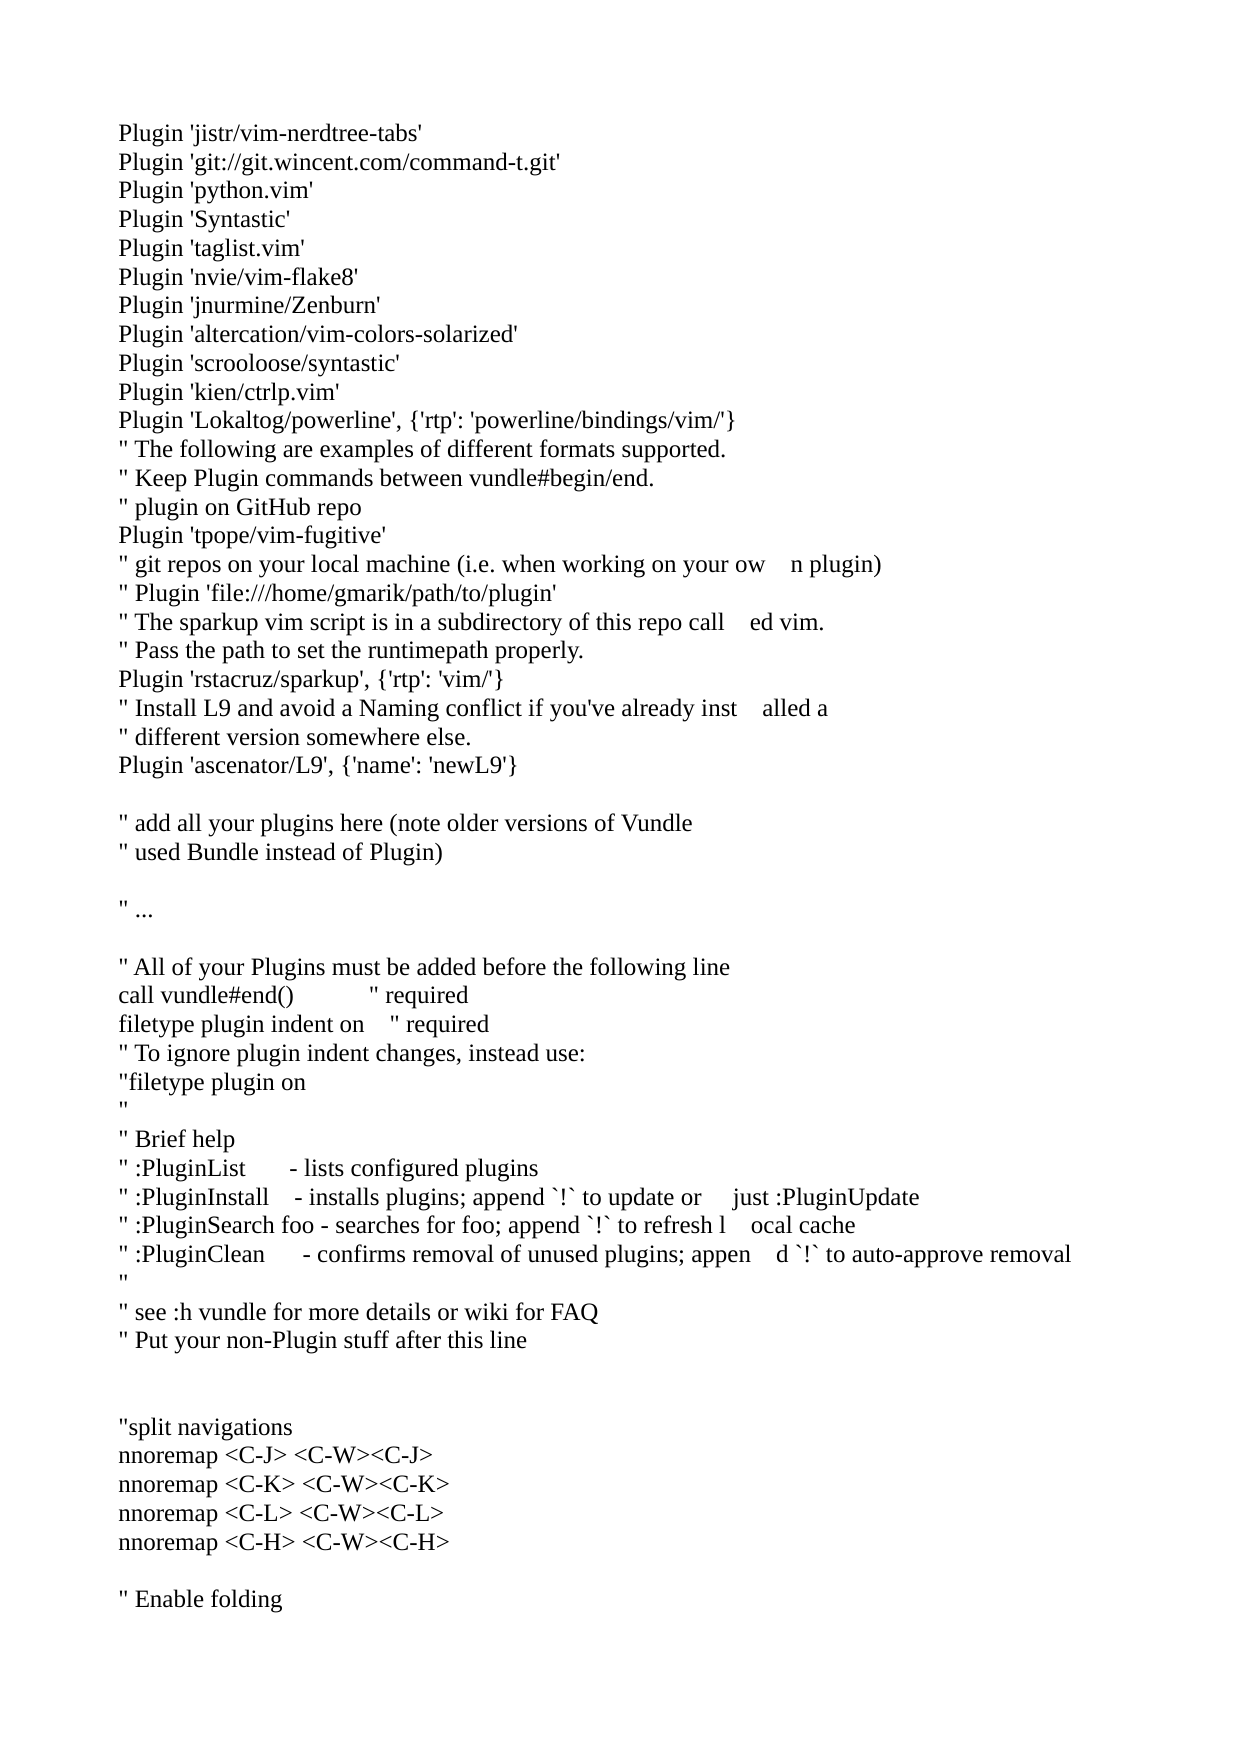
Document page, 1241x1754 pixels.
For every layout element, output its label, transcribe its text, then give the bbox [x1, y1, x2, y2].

text " [118, 1268, 1122, 1297]
text " git repos on your local machine (i.e. when working on your ow n plugin) [118, 549, 1122, 578]
text Plugin 'rstacruz/sparkup', {'rtp': 'vim/'} [118, 664, 1122, 693]
text " different version somewhere else. [118, 722, 1122, 751]
text filetype plugin indent on " required [118, 1009, 1122, 1038]
text " All of your Plugins must be added before the following line [118, 952, 1122, 981]
text " Keep Plugin commands between vundle#begin/end. [118, 463, 1122, 492]
text " used Bundle instead of Plugin) [118, 837, 1122, 866]
text Plugin 'tpope/vim-fugitive' [118, 521, 1122, 549]
text " Plugin 'file:///home/gmarik/path/to/plugin' [118, 578, 1122, 607]
text nnoremap <C-L> <C-W><C-L> [118, 1498, 1122, 1527]
text " add all your plugins here (note older versions of Vundle [118, 808, 1122, 837]
text "split navigations [118, 1412, 1122, 1441]
text " Install L9 and avoid a Naming conflict if you've already inst alled a [118, 693, 1122, 722]
text nnoremap <C-H> <C-W><C-H> [118, 1527, 1122, 1556]
text " The following are examples of different formats supported. [118, 434, 1122, 463]
text " :PluginInstall - installs plugins; append `!` to update or just :PluginUpdate [118, 1182, 1122, 1211]
text Plugin 'jnurmine/Zenburn' [118, 291, 1122, 319]
text " :PluginList - lists configured plugins [118, 1153, 1122, 1182]
text " plugin on GitHub repo [118, 492, 1122, 521]
text " :PluginSearch foo - searches for foo; append `!` to refresh l ocal cache [118, 1211, 1122, 1239]
text " Pass the path to set the runtimepath properly. [118, 636, 1122, 664]
text " see :h vundle for more details or wiki for FAQ [118, 1297, 1122, 1326]
text Plugin 'kien/ctrlp.vim' [118, 377, 1122, 406]
text " ... [118, 894, 1122, 923]
text Plugin 'scrooloose/syntastic' [118, 348, 1122, 377]
text Plugin 'jistr/vim-nerdtree-tabs' [118, 118, 1122, 147]
text " Enable folding [118, 1584, 1122, 1613]
text Plugin 'taglist.vim' [118, 233, 1122, 262]
text Plugin 'python.vim' [118, 176, 1122, 204]
text "filetype plugin on [118, 1067, 1122, 1096]
text Plugin 'nvie/vim-flake8' [118, 262, 1122, 291]
text nnoremap <C-K> <C-W><C-K> [118, 1469, 1122, 1498]
text " Brief help [118, 1124, 1122, 1153]
text call vundle#end() " required [118, 981, 1122, 1009]
text Plugin 'git://git.wincent.com/command-t.git' [118, 147, 1122, 176]
text Plugin 'ascenator/L9', {'name': 'newL9'} [118, 751, 1122, 779]
text " To ignore plugin indent changes, instead use: [118, 1038, 1122, 1067]
text Plugin 'altercation/vim-colors-solarized' [118, 319, 1122, 348]
text " Put your non-Plugin stuff after this line [118, 1326, 1122, 1354]
text Plugin 'Syntastic' [118, 204, 1122, 233]
text nnoremap <C-J> <C-W><C-J> [118, 1441, 1122, 1469]
text " The sparkup vim script is in a subdirectory of this repo call ed vim. [118, 607, 1122, 636]
text Plugin 'Lokaltog/powerline', {'rtp': 'powerline/bindings/vim/'} [118, 406, 1122, 434]
text " [118, 1096, 1122, 1124]
text " :PluginClean - confirms removal of unused plugins; appen d `!` to auto-approve removal [118, 1239, 1122, 1268]
